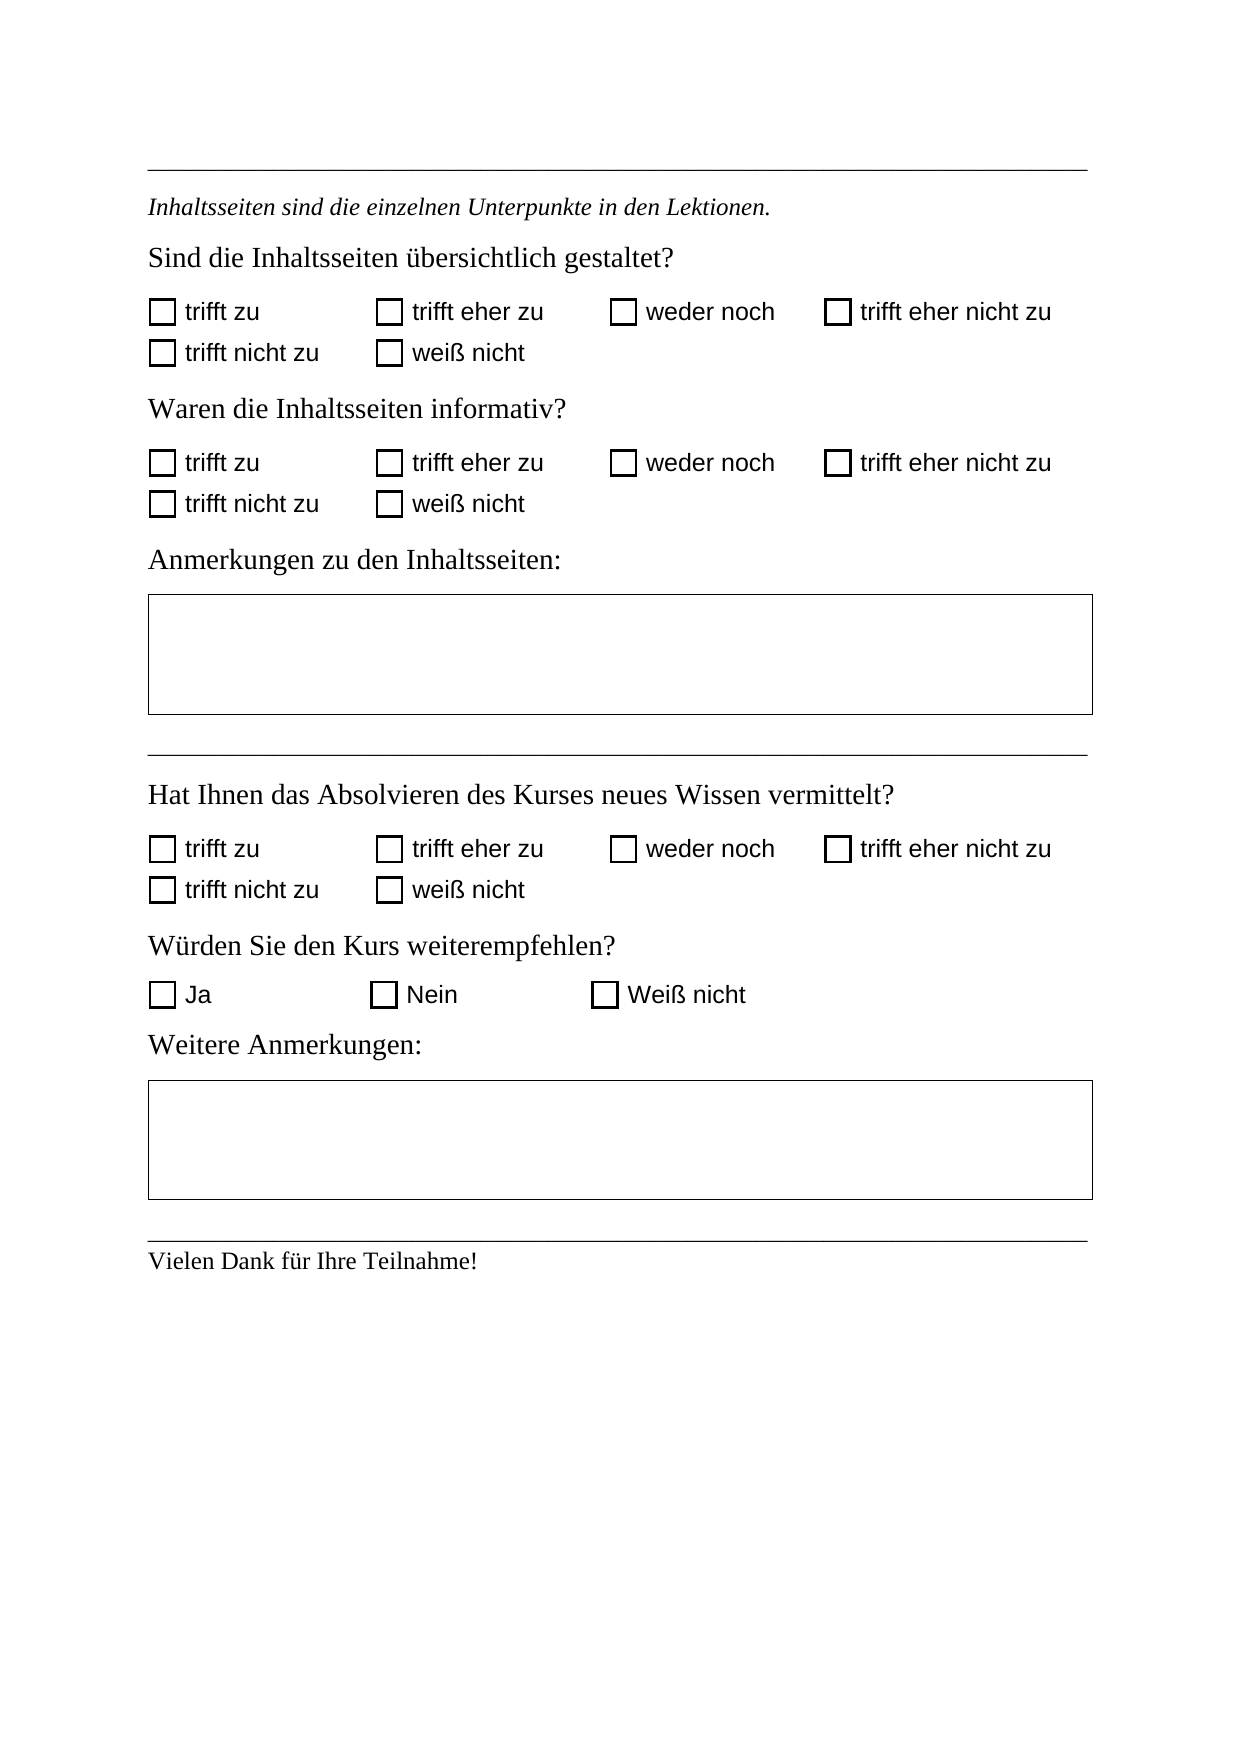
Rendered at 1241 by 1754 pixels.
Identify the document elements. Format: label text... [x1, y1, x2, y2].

text __________________________________________________________________________________ [148, 732, 1093, 759]
text Würden Sie den Kurs weiterempfehlen? [148, 928, 1093, 962]
text Waren die Inhaltsseiten informativ? [148, 391, 1093, 424]
text __________________________________________________________________________________ [148, 148, 1093, 174]
text Hat Ihnen das Absolvieren des Kurses neues Wissen vermittelt? [148, 777, 1093, 811]
text Anmerkungen zu den Inhaltsseiten: [148, 542, 1093, 575]
text Inhaltsseiten sind die einzelnen Unterpunkte in den Lektionen. [148, 192, 1093, 221]
text __________________________________________________________________________________Vielen Dank für Ihre Teilnahme! [148, 1218, 1093, 1275]
text Weitere Anmerkungen: [148, 1027, 1093, 1061]
text Sind die Inhaltsseiten übersichtlich gestaltet? [148, 240, 1093, 273]
